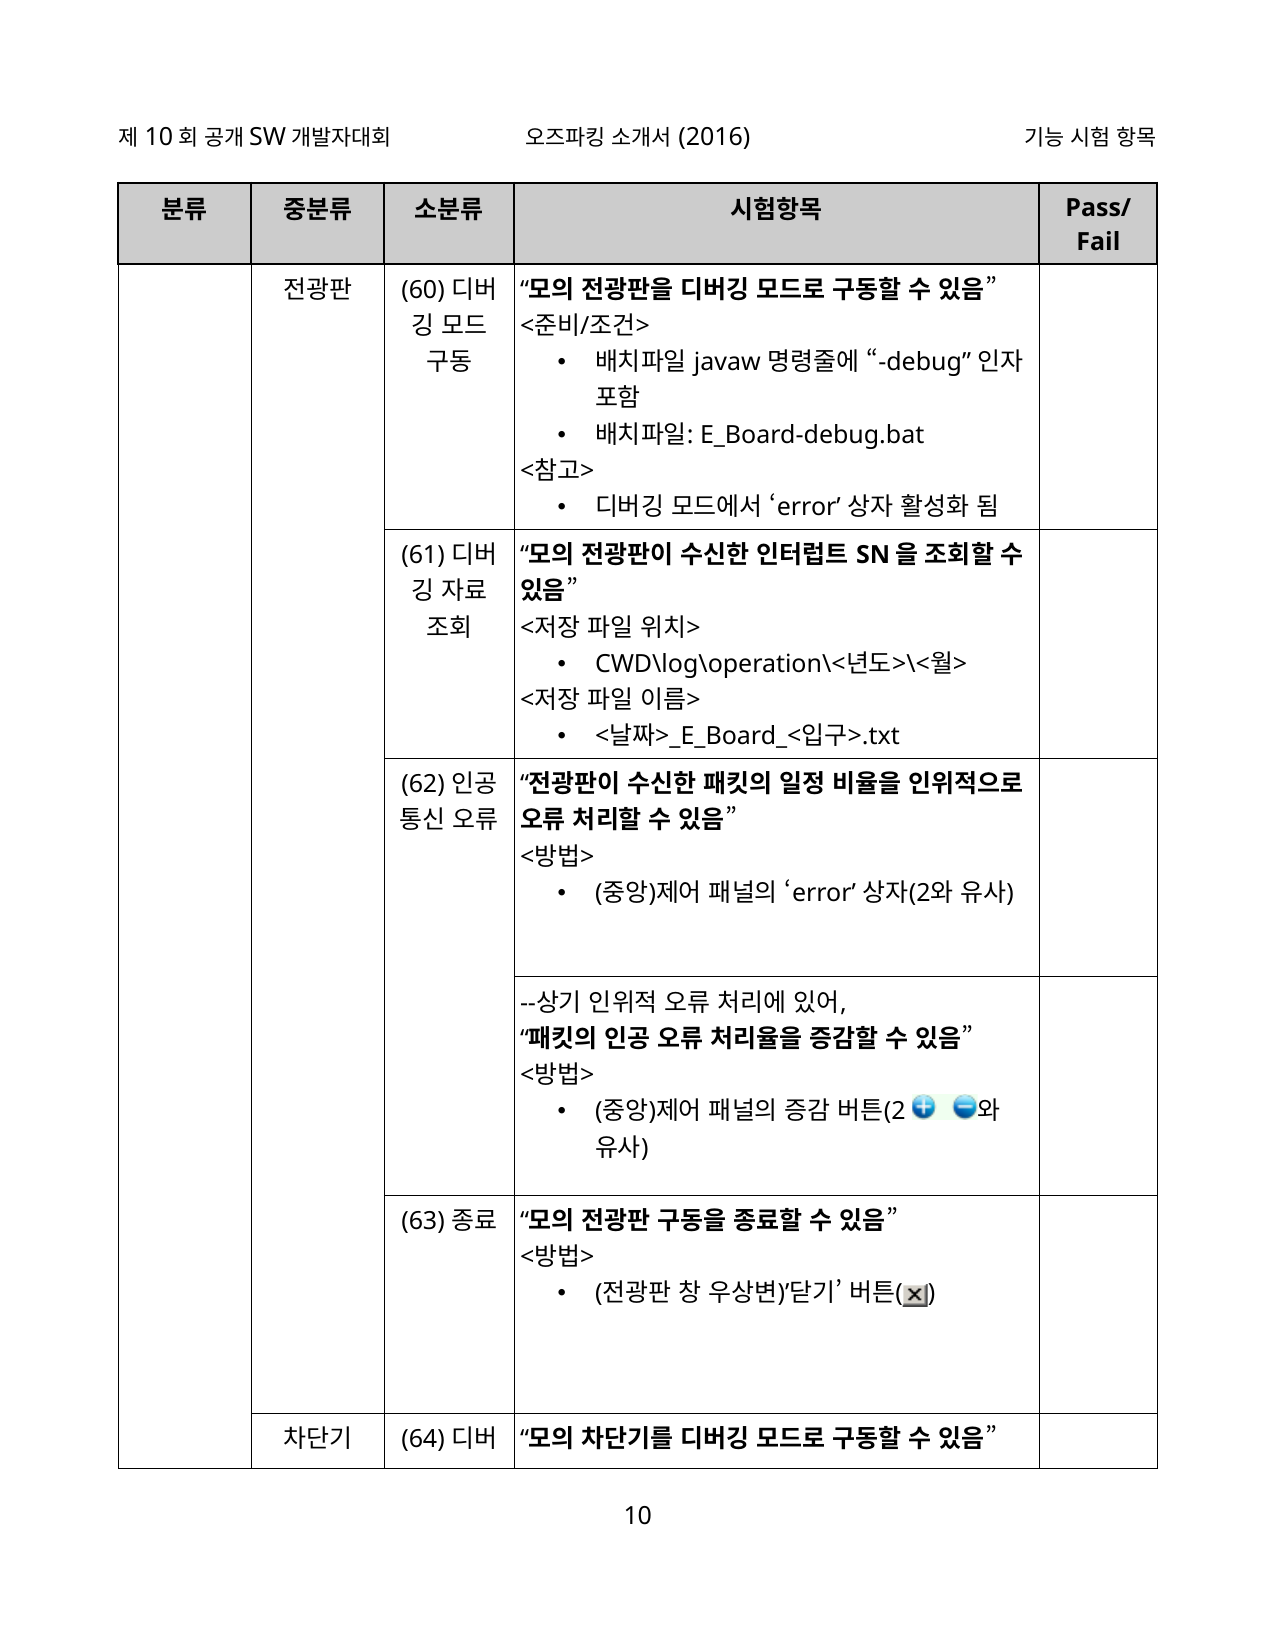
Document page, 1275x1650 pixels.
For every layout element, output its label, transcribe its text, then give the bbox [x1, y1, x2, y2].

table_cell (62) 인공 통신 오류 [385, 759, 514, 1194]
table_cell [1040, 977, 1157, 1194]
table_cell --상기 인위적 오류 처리에 있어, “패킷의 인공 오류 처리율을 증감할 수 있음” <방법> (중앙)제어 패널의 증감 버튼(그리기 2 와 유사) [515, 977, 1039, 1194]
table_cell 전광판 [252, 265, 384, 1413]
table_cell 차단기 [252, 1414, 384, 1468]
table_cell “전광판이 수신한 패킷의 일정 비율을 인위적으로 오류 처리할 수 있음” <방법> (중앙)제어 패널의 ‘error’ 상자(그리기 2와 유사) [515, 759, 1039, 976]
table_cell “모의 전광판이 수신한 인터럽트 SN을 조회할 수 있음” <저장 파일 위치> CWD\log\operation\<년도>\<월> <저장 파일 이름> <날짜>_E_Board_<입구>.txt [515, 530, 1039, 758]
table_cell [1040, 1414, 1157, 1468]
table_cell “모의 차단기를 디버깅 모드로 구동할 수 있음” [515, 1414, 1039, 1468]
table_header 소분류 [385, 184, 513, 263]
table_cell [119, 265, 251, 1468]
table_header 분류 [119, 184, 250, 263]
picture [902, 1284, 928, 1307]
table_cell [1040, 759, 1157, 976]
table_header Pass/Fail [1040, 184, 1156, 263]
table_cell [1040, 265, 1157, 529]
table_cell [1040, 530, 1157, 758]
table_cell (60) 디버깅 모드 구동 [385, 265, 514, 529]
table_cell [1040, 1196, 1157, 1413]
table_cell “모의 전광판 구동을 종료할 수 있음” <방법> (전광판 창 우상변)’닫기’ 버튼() [515, 1196, 1039, 1413]
table_cell (64) 디버깅 모드 구동 [385, 1414, 514, 1468]
table_cell (61) 디버깅 자료 조회 [385, 530, 514, 758]
table_header 중분류 [252, 184, 383, 263]
table_header 시험항목 [515, 184, 1038, 263]
table_cell “모의 전광판을 디버깅 모드로 구동할 수 있음” <준비/조건> 배치파일 javaw 명령줄에 “-debug” 인자 포함 배치파일: E_Board-debug.bat <참고> 디버깅 모드에서 ‘error’ 상자 활성화 됨 [515, 265, 1039, 529]
table_cell (63) 종료 [385, 1196, 514, 1413]
picture [912, 1094, 978, 1120]
